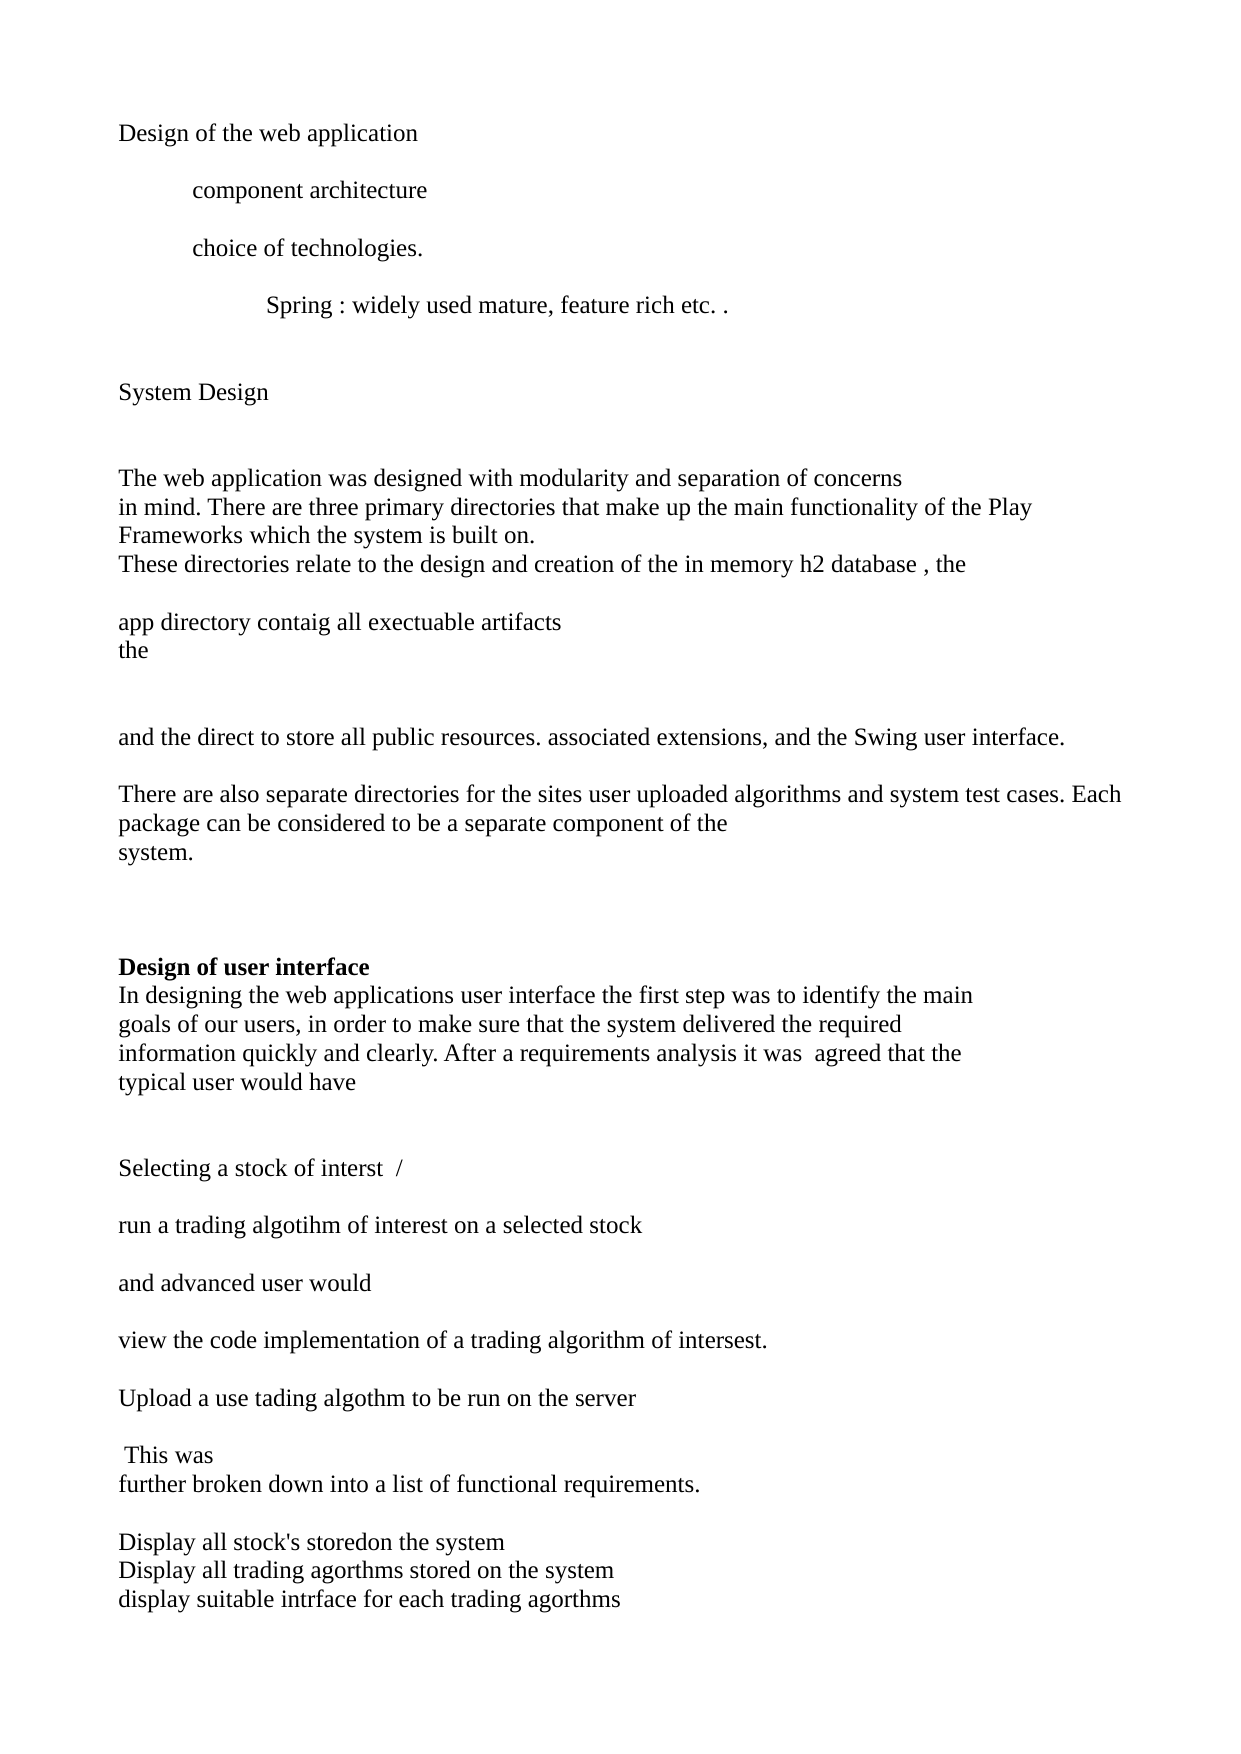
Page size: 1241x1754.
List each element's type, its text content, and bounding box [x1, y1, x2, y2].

text Display all trading agorthms stored on the system [118, 1556, 1122, 1584]
text view the code implementation of a trading algorithm of intersest. Upload a use tading algothm to be run on the server This was [118, 1326, 1122, 1469]
text and advanced user would [118, 1268, 1122, 1297]
text display suitable intrface for each trading agorthms [118, 1584, 1122, 1613]
text information quickly and clearly. After a requirements analysis it was agreed that the [118, 1038, 1122, 1067]
text The web application was designed with modularity and separation of concerns [118, 463, 1122, 492]
text typical user would have [118, 1067, 1122, 1096]
text the [118, 636, 1122, 664]
text goals of our users, in order to make sure that the system delivered the required [118, 1009, 1122, 1038]
text Selecting a stock of interst / [118, 1096, 1122, 1182]
text There are also separate directories for the sites user uploaded algorithms and system test cases. Each package can be considered to be a separate component of the [118, 779, 1122, 837]
text and the direct to store all public resources. associated extensions, and the Swing user interface. [118, 722, 1122, 751]
text further broken down into a list of functional requirements. [118, 1469, 1122, 1498]
text In designing the web applications user interface the first step was to identify the main [118, 981, 1122, 1009]
text Display all stock's storedon the system [118, 1527, 1122, 1556]
text in mind. There are three primary directories that make up the main functionality of the Play Frameworks which the system is built on. [118, 492, 1122, 549]
text These directories relate to the design and creation of the in memory h2 database , the [118, 549, 1122, 578]
text run a trading algotihm of interest on a selected stock [118, 1211, 1122, 1239]
text Design of the web application component architecture [118, 118, 1122, 204]
text system. Design of user interface [118, 837, 1122, 981]
text app directory contaig all exectuable artifacts [118, 607, 1122, 636]
text choice of technologies. Spring : widely used mature, feature rich etc. . System Design [118, 233, 1122, 434]
